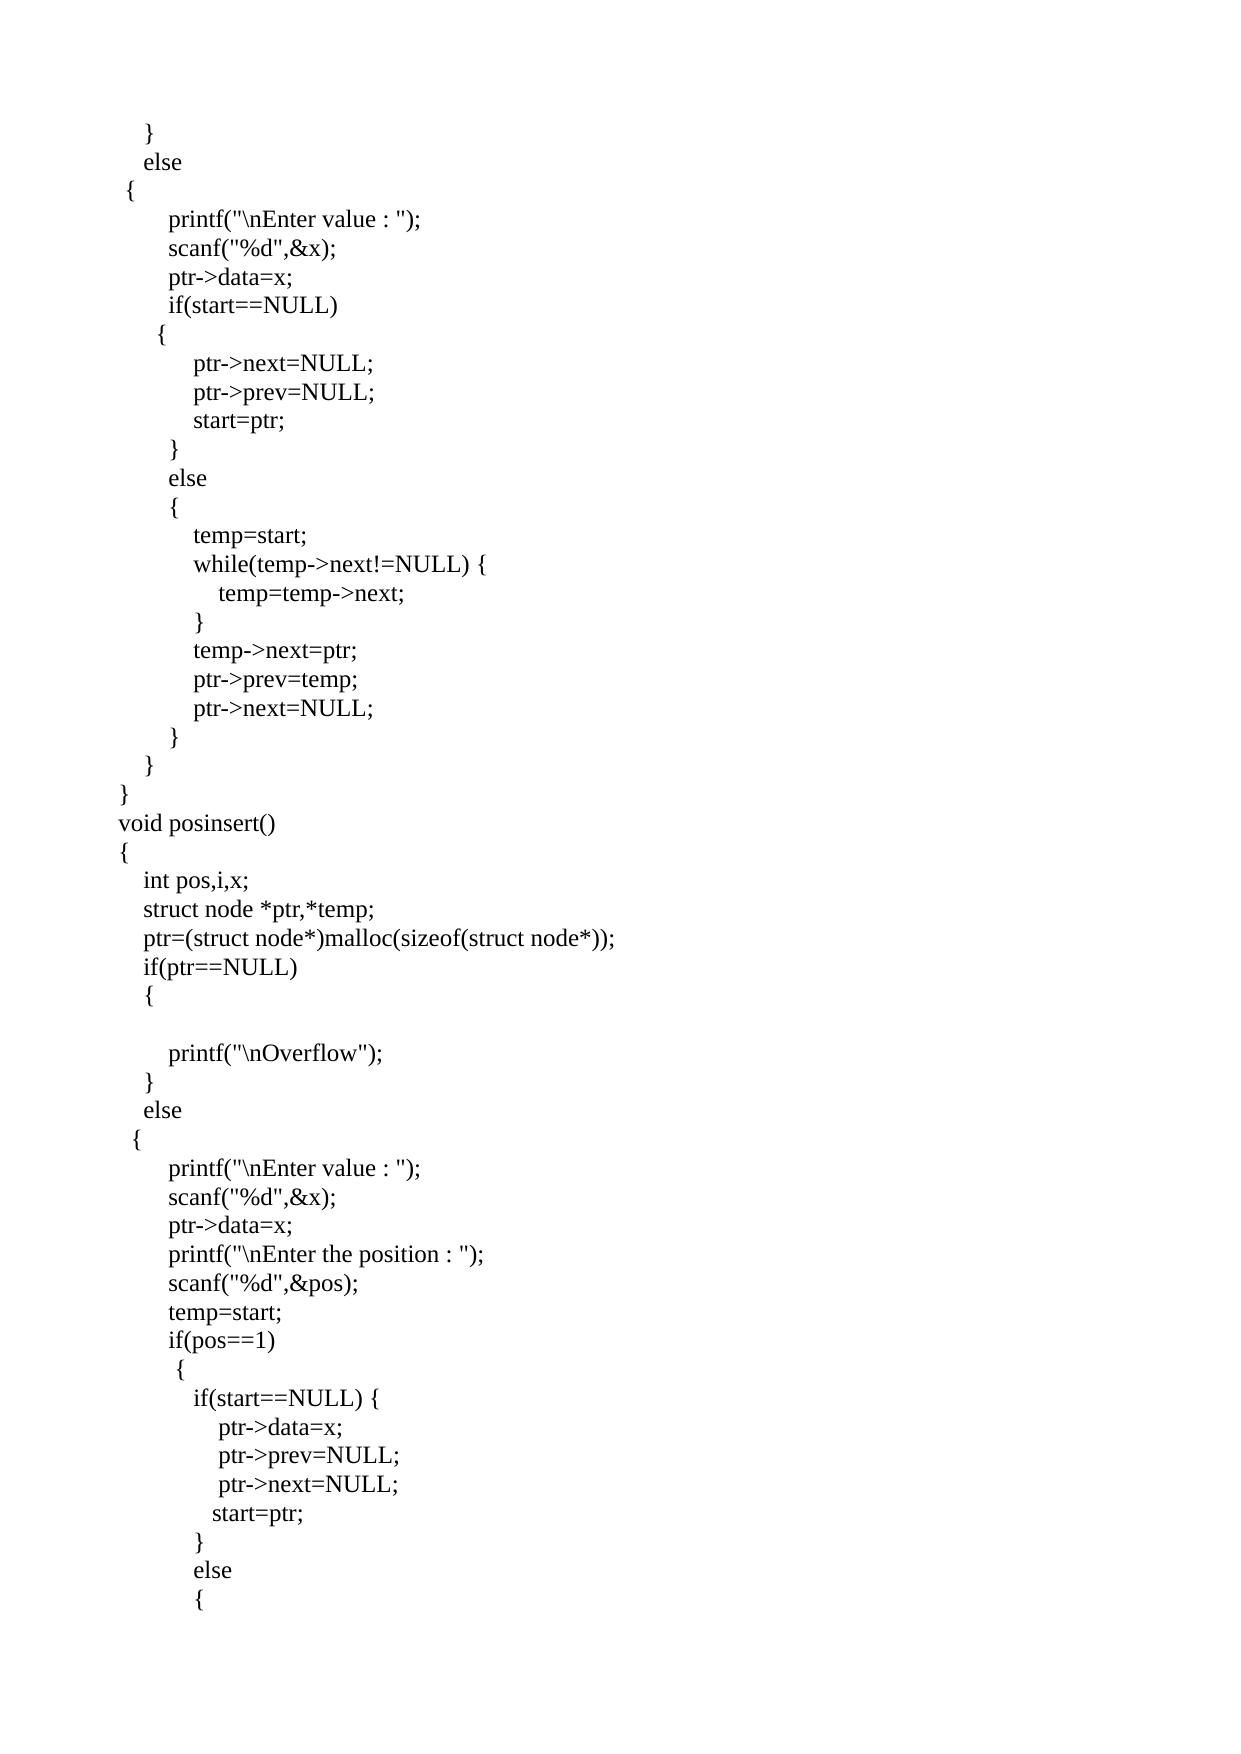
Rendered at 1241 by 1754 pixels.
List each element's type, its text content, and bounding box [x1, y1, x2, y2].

text printf("\nEnter value : "); [118, 1153, 1122, 1182]
text struct node *ptr,*temp; [118, 894, 1122, 923]
text { [118, 1584, 1122, 1613]
text printf("\nOverflow"); [118, 1038, 1122, 1067]
text printf("\nEnter the position : "); [118, 1239, 1122, 1268]
text ptr->data=x; [118, 1211, 1122, 1239]
text temp=temp->next; [118, 578, 1122, 607]
text int pos,i,x; [118, 866, 1122, 894]
text } [118, 434, 1122, 463]
text ptr->data=x; [118, 262, 1122, 291]
text { [118, 981, 1122, 1009]
text ptr->next=NULL; [118, 1469, 1122, 1498]
text else [118, 1096, 1122, 1124]
text temp=start; [118, 1297, 1122, 1326]
text } [118, 1527, 1122, 1556]
text { [118, 837, 1122, 866]
text temp=start; [118, 521, 1122, 549]
text else [118, 1556, 1122, 1584]
text else [118, 147, 1122, 176]
text { [118, 1354, 1122, 1383]
text ptr->next=NULL; [118, 693, 1122, 722]
text ptr->next=NULL; [118, 348, 1122, 377]
text while(temp->next!=NULL) { [118, 549, 1122, 578]
text ptr->data=x; [118, 1412, 1122, 1441]
text { [118, 176, 1122, 204]
text ptr->prev=NULL; [118, 377, 1122, 406]
text { [118, 319, 1122, 348]
text } [118, 751, 1122, 779]
text scanf("%d",&pos); [118, 1268, 1122, 1297]
text } [118, 1067, 1122, 1096]
text scanf("%d",&x); [118, 1182, 1122, 1211]
text } [118, 722, 1122, 751]
text start=ptr; [118, 406, 1122, 434]
text { [118, 492, 1122, 521]
text scanf("%d",&x); [118, 233, 1122, 262]
text if(start==NULL) [118, 291, 1122, 319]
text if(pos==1) [118, 1326, 1122, 1354]
text } [118, 607, 1122, 636]
text void posinsert() [118, 808, 1122, 837]
text } [118, 118, 1122, 147]
text ptr->prev=NULL; [118, 1441, 1122, 1469]
text if(ptr==NULL) [118, 952, 1122, 981]
text { [118, 1124, 1122, 1153]
text temp->next=ptr; [118, 636, 1122, 664]
text printf("\nEnter value : "); [118, 204, 1122, 233]
text if(start==NULL) { [118, 1383, 1122, 1412]
text ptr->prev=temp; [118, 664, 1122, 693]
text start=ptr; [118, 1498, 1122, 1527]
text } [118, 779, 1122, 808]
text else [118, 463, 1122, 492]
text ptr=(struct node*)malloc(sizeof(struct node*)); [118, 923, 1122, 952]
